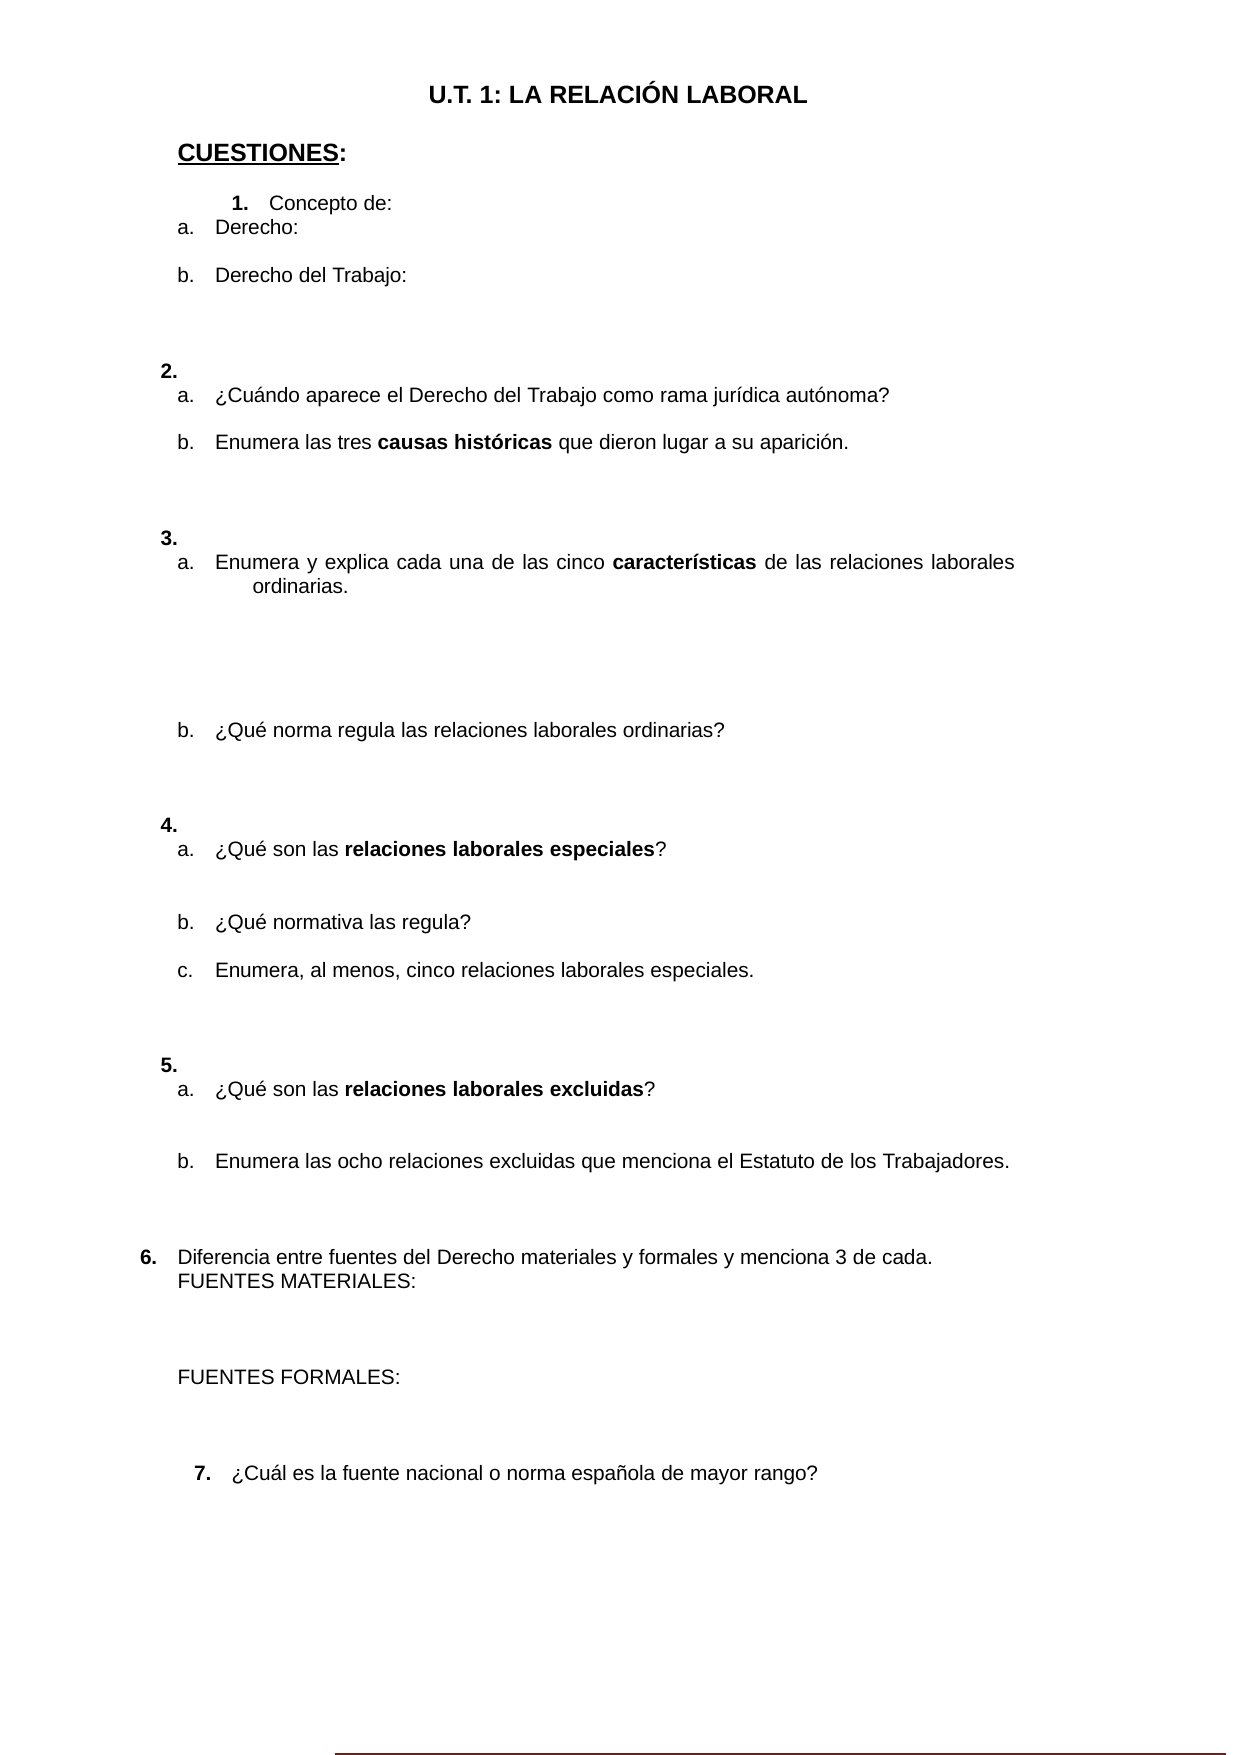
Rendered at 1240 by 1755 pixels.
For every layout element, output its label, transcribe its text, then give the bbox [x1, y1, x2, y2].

list ¿Cuál es la fuente nacional o norma española de mayor rango? [215, 1461, 1081, 1485]
subtitle U.T. 1: LA RELACIÓN LABORAL [428, 80, 1081, 109]
subtitle 2. [160, 358, 1081, 382]
list Enumera, al menos, cinco relaciones laborales especiales. [177, 958, 1081, 982]
list ¿Cuándo aparece el Derecho del Trabajo como rama jurídica autónoma? [177, 382, 1081, 406]
subtitle 4. [160, 814, 1081, 837]
text FUENTES FORMALES: [177, 1365, 1081, 1389]
subtitle 3. [160, 526, 1081, 550]
list ¿Qué normativa las regula? [177, 909, 1081, 933]
list ¿Qué son las relaciones laborales excluidas? [177, 1077, 1081, 1101]
list Derecho del Trabajo: [177, 263, 1081, 287]
list ¿Qué son las relaciones laborales especiales? [177, 837, 1081, 861]
list Enumera y explica cada una de las cinco características de las relaciones laborales ordinarias. [177, 550, 1063, 598]
list Diferencia entre fuentes del Derecho materiales y formales y menciona 3 de cada. FUENTES MATERIALES: [160, 1245, 973, 1293]
list Concepto de: [231, 191, 1081, 215]
list Enumera las ocho relaciones excluidas que menciona el Estatuto de los Trabajadores. [177, 1149, 1081, 1173]
list Enumera las tres causas históricas que dieron lugar a su aparición. [177, 430, 1081, 454]
list ¿Qué norma regula las relaciones laborales ordinarias? [177, 718, 1081, 742]
subtitle 5. [160, 1053, 1081, 1077]
text CUESTIONES: [177, 138, 1081, 167]
list Derecho: [177, 215, 1081, 239]
